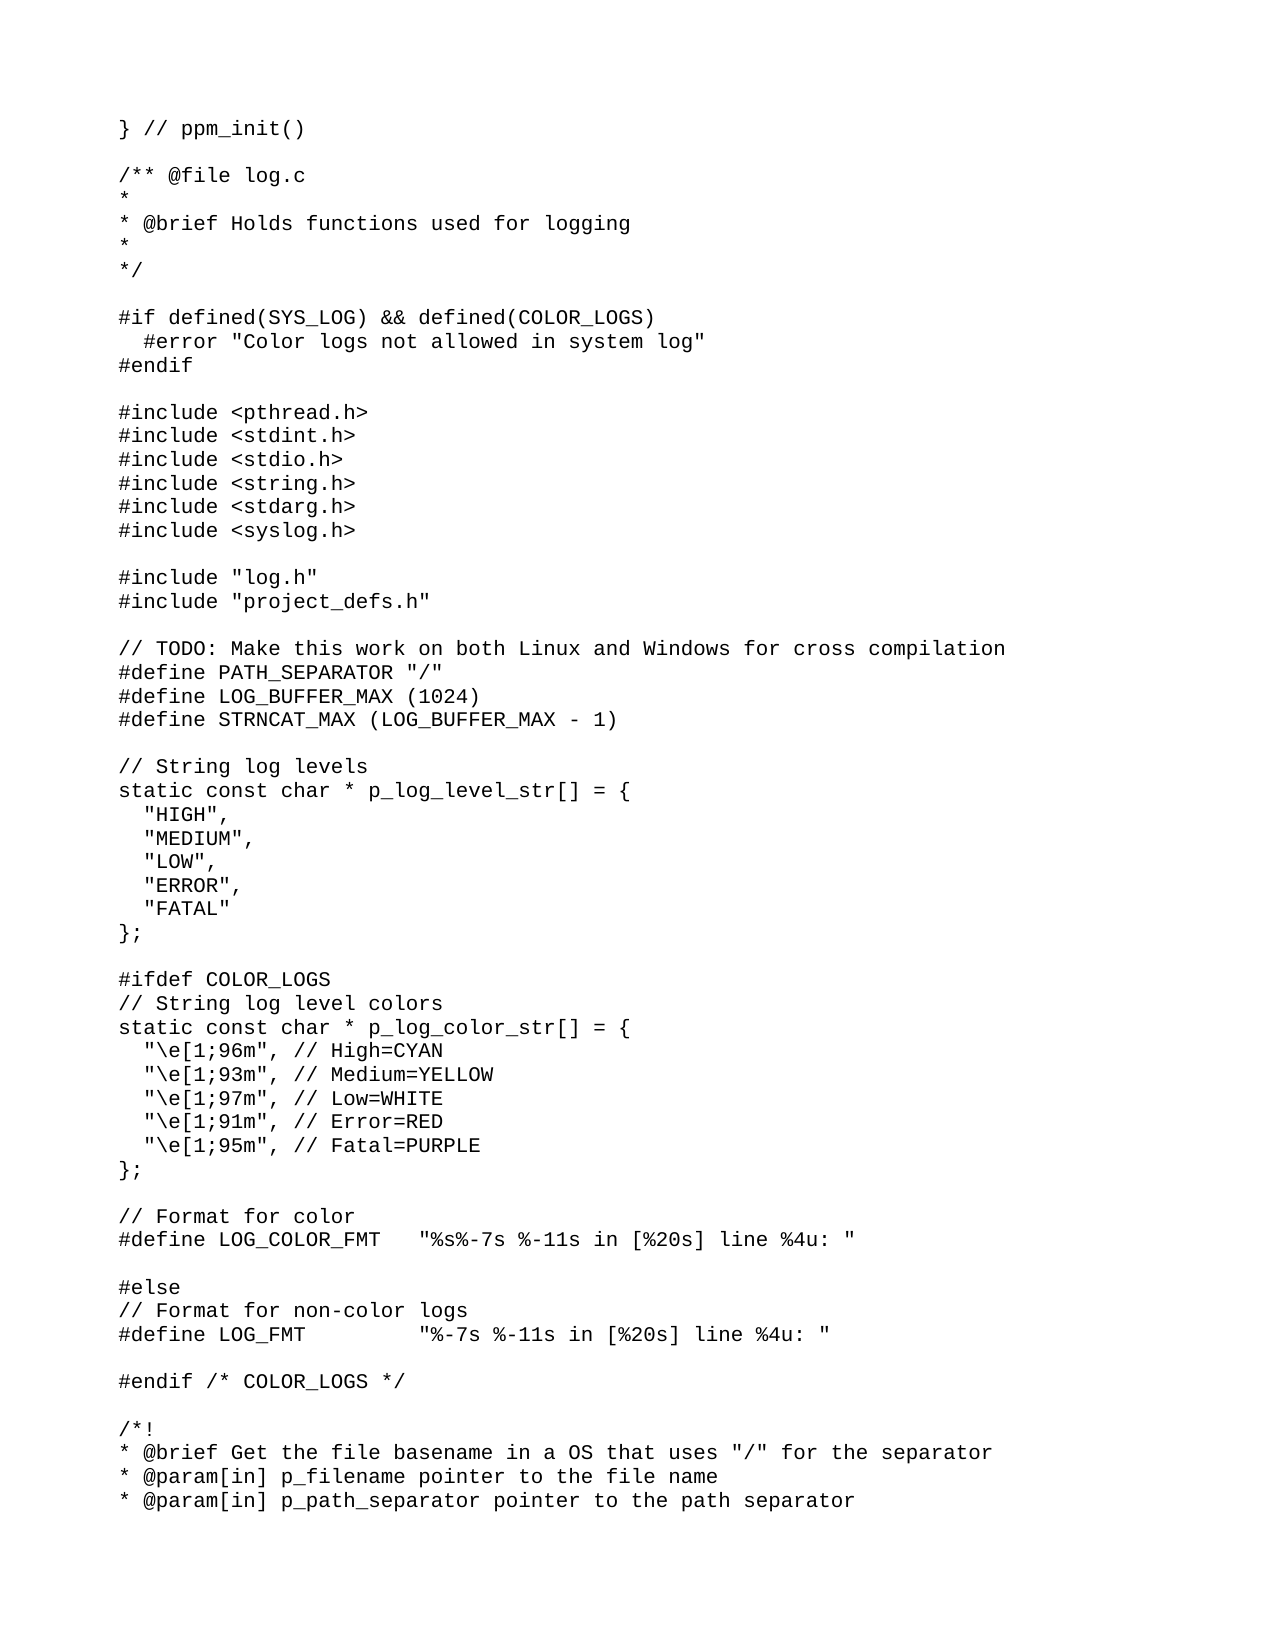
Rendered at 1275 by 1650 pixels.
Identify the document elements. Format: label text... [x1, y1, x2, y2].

text */ [118, 260, 1157, 284]
text "LOW", [118, 851, 1157, 875]
text // String log levels [118, 757, 1157, 780]
text // String log level colors [118, 993, 1157, 1017]
text #include <stdarg.h> [118, 496, 1157, 520]
text #include "log.h" [118, 567, 1157, 591]
text static const char * p_log_color_str[] = { [118, 1017, 1157, 1040]
text #include <stdio.h> [118, 449, 1157, 473]
text #include <string.h> [118, 473, 1157, 496]
text // Format for color [118, 1206, 1157, 1229]
text #define STRNCAT_MAX (LOG_BUFFER_MAX - 1) [118, 709, 1157, 733]
text * [118, 236, 1157, 260]
text "MEDIUM", [118, 827, 1157, 851]
text "FATAL" [118, 898, 1157, 922]
text #include "project_defs.h" [118, 591, 1157, 615]
text "\e[1;91m", // Error=RED [118, 1111, 1157, 1135]
text #endif /* COLOR_LOGS */ [118, 1371, 1157, 1395]
text }; [118, 922, 1157, 946]
text #define LOG_BUFFER_MAX (1024) [118, 686, 1157, 709]
text #include <syslog.h> [118, 520, 1157, 544]
text "\e[1;95m", // Fatal=PURPLE [118, 1135, 1157, 1158]
text "HIGH", [118, 804, 1157, 827]
text #ifdef COLOR_LOGS [118, 969, 1157, 993]
text "\e[1;97m", // Low=WHITE [118, 1088, 1157, 1111]
text #include <pthread.h> [118, 402, 1157, 426]
text "\e[1;93m", // Medium=YELLOW [118, 1064, 1157, 1088]
text "ERROR", [118, 875, 1157, 898]
text /** @file log.c [118, 165, 1157, 189]
text #if defined(SYS_LOG) && defined(COLOR_LOGS) [118, 307, 1157, 331]
text #error "Color logs not allowed in system log" [118, 331, 1157, 354]
text #include <stdint.h> [118, 426, 1157, 449]
text #define LOG_FMT "%-7s %-11s in [%20s] line %4u: " [118, 1324, 1157, 1348]
text * @brief Get the file basename in a OS that uses "/" for the separator [118, 1442, 1157, 1466]
text #define PATH_SEPARATOR "/" [118, 662, 1157, 686]
text #define LOG_COLOR_FMT "%s%-7s %-11s in [%20s] line %4u: " [118, 1229, 1157, 1253]
text * [118, 189, 1157, 213]
text * @param[in] p_path_separator pointer to the path separator [118, 1489, 1157, 1513]
text /*! [118, 1419, 1157, 1442]
text #else [118, 1277, 1157, 1300]
text } // ppm_init() [118, 118, 1157, 142]
text static const char * p_log_level_str[] = { [118, 780, 1157, 804]
text #endif [118, 354, 1157, 378]
text * @param[in] p_filename pointer to the file name [118, 1466, 1157, 1489]
text "\e[1;96m", // High=CYAN [118, 1040, 1157, 1064]
text // Format for non-color logs [118, 1300, 1157, 1324]
text // TODO: Make this work on both Linux and Windows for cross compilation [118, 638, 1157, 662]
text * @brief Holds functions used for logging [118, 213, 1157, 236]
text }; [118, 1158, 1157, 1182]
